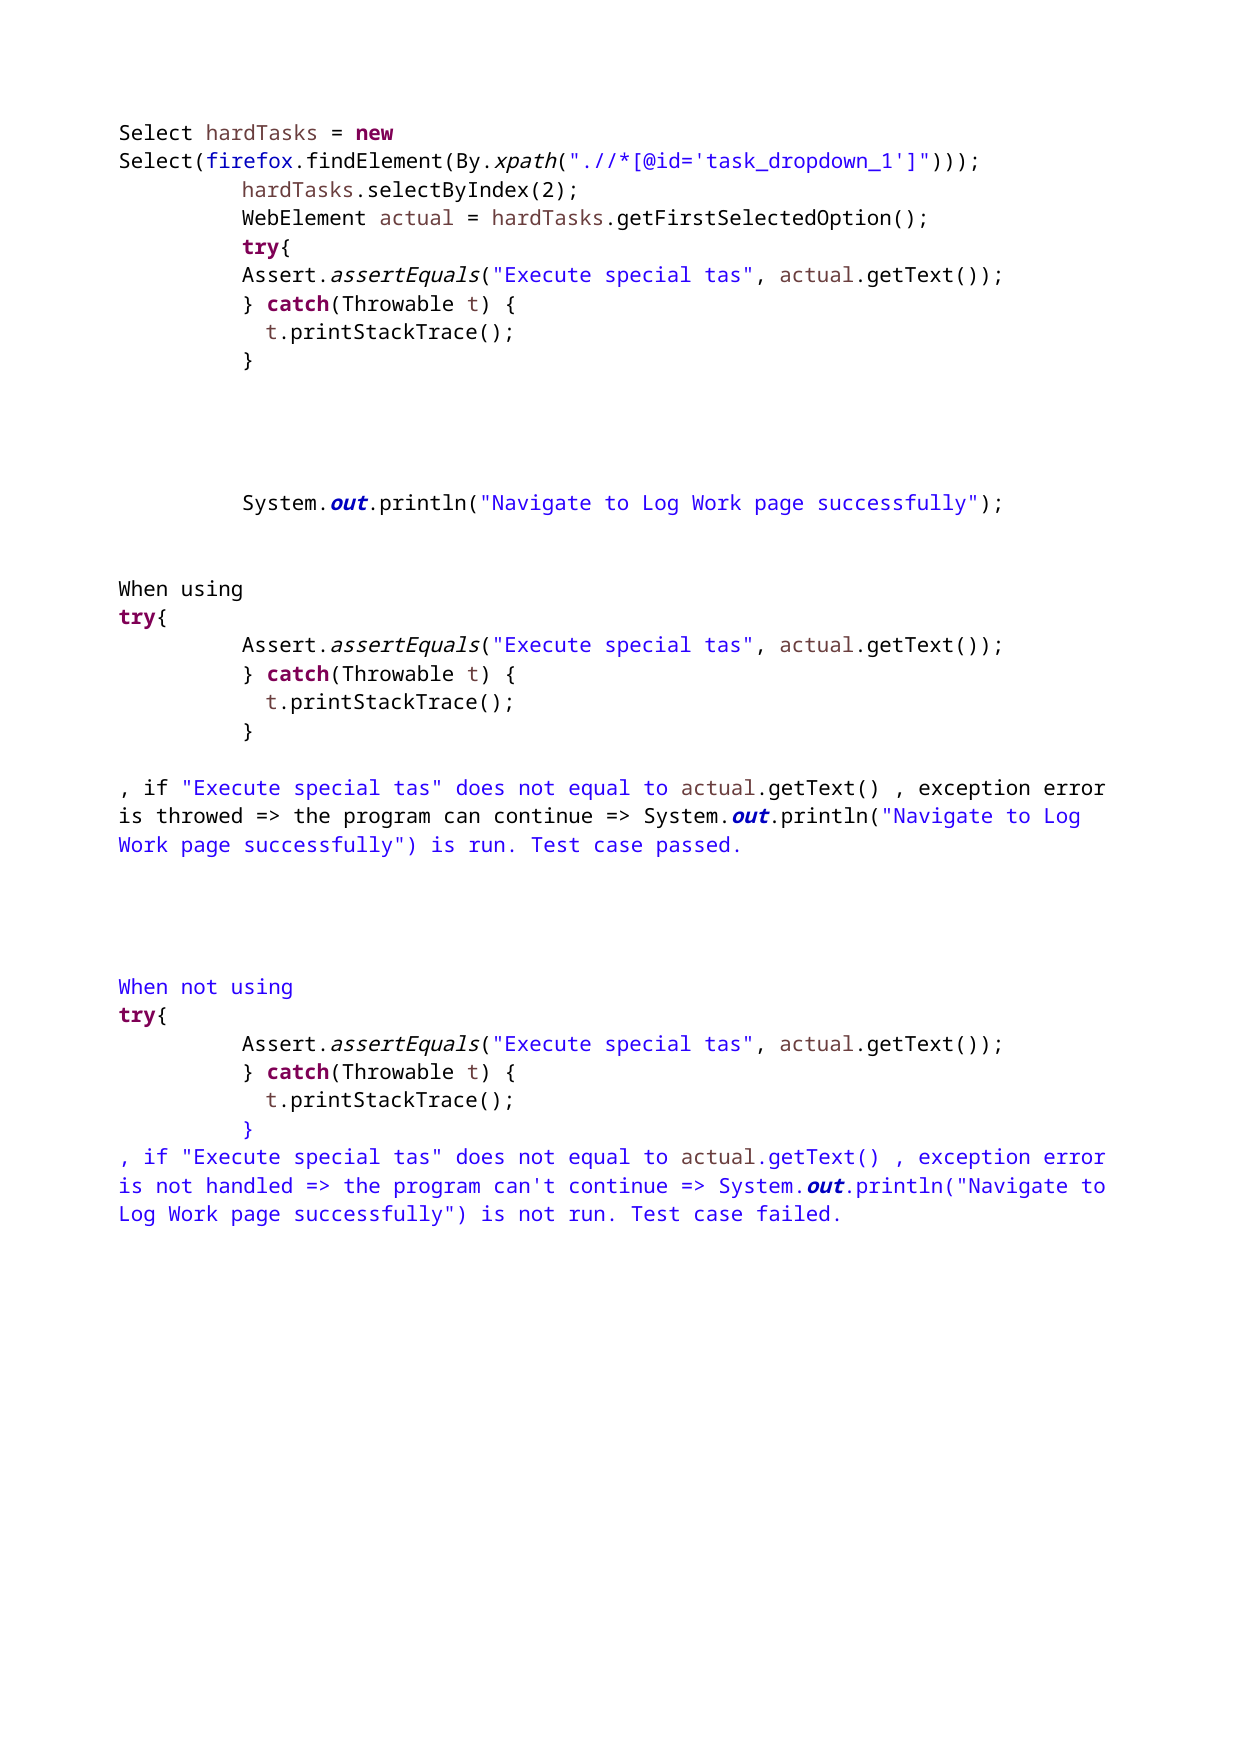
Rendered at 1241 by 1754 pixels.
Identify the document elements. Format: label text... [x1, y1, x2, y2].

text } [118, 346, 1122, 374]
text , if "Execute special tas" does not equal to actual.getText() , exception error is not handled => the program can't continue => System.out.println("Navigate to Log Work page successfully") is not run. Test case failed. [118, 1142, 1122, 1228]
text WebElement actual = hardTasks.getFirstSelectedOption(); [118, 203, 1122, 232]
text When not using [118, 972, 1122, 1000]
text t.printStackTrace(); [118, 687, 1122, 716]
text } catch(Throwable t) { [118, 289, 1122, 317]
text Select hardTasks = new Select(firefox.findElement(By.xpath(".//*[@id='task_dropdown_1']"))); [118, 118, 1122, 175]
text try{ [118, 1000, 1122, 1029]
text Assert.assertEquals("Execute special tas", actual.getText()); [118, 260, 1122, 289]
text } catch(Throwable t) { [118, 659, 1122, 687]
text hardTasks.selectByIndex(2); [118, 175, 1122, 203]
text When using [118, 574, 1122, 602]
text , if "Execute special tas" does not equal to actual.getText() , exception error is throwed => the program can continue => System.out.println("Navigate to Log Work page successfully") is run. Test case passed. [118, 773, 1122, 858]
text t.printStackTrace(); [118, 1086, 1122, 1114]
text } catch(Throwable t) { [118, 1057, 1122, 1086]
text try{ [118, 602, 1122, 631]
text } [118, 716, 1122, 744]
text try{ [118, 232, 1122, 260]
text } [118, 1114, 1122, 1142]
text t.printStackTrace(); [118, 317, 1122, 346]
text Assert.assertEquals("Execute special tas", actual.getText()); [118, 631, 1122, 659]
text Assert.assertEquals("Execute special tas", actual.getText()); [118, 1029, 1122, 1057]
text System.out.println("Navigate to Log Work page successfully"); [118, 488, 1122, 516]
